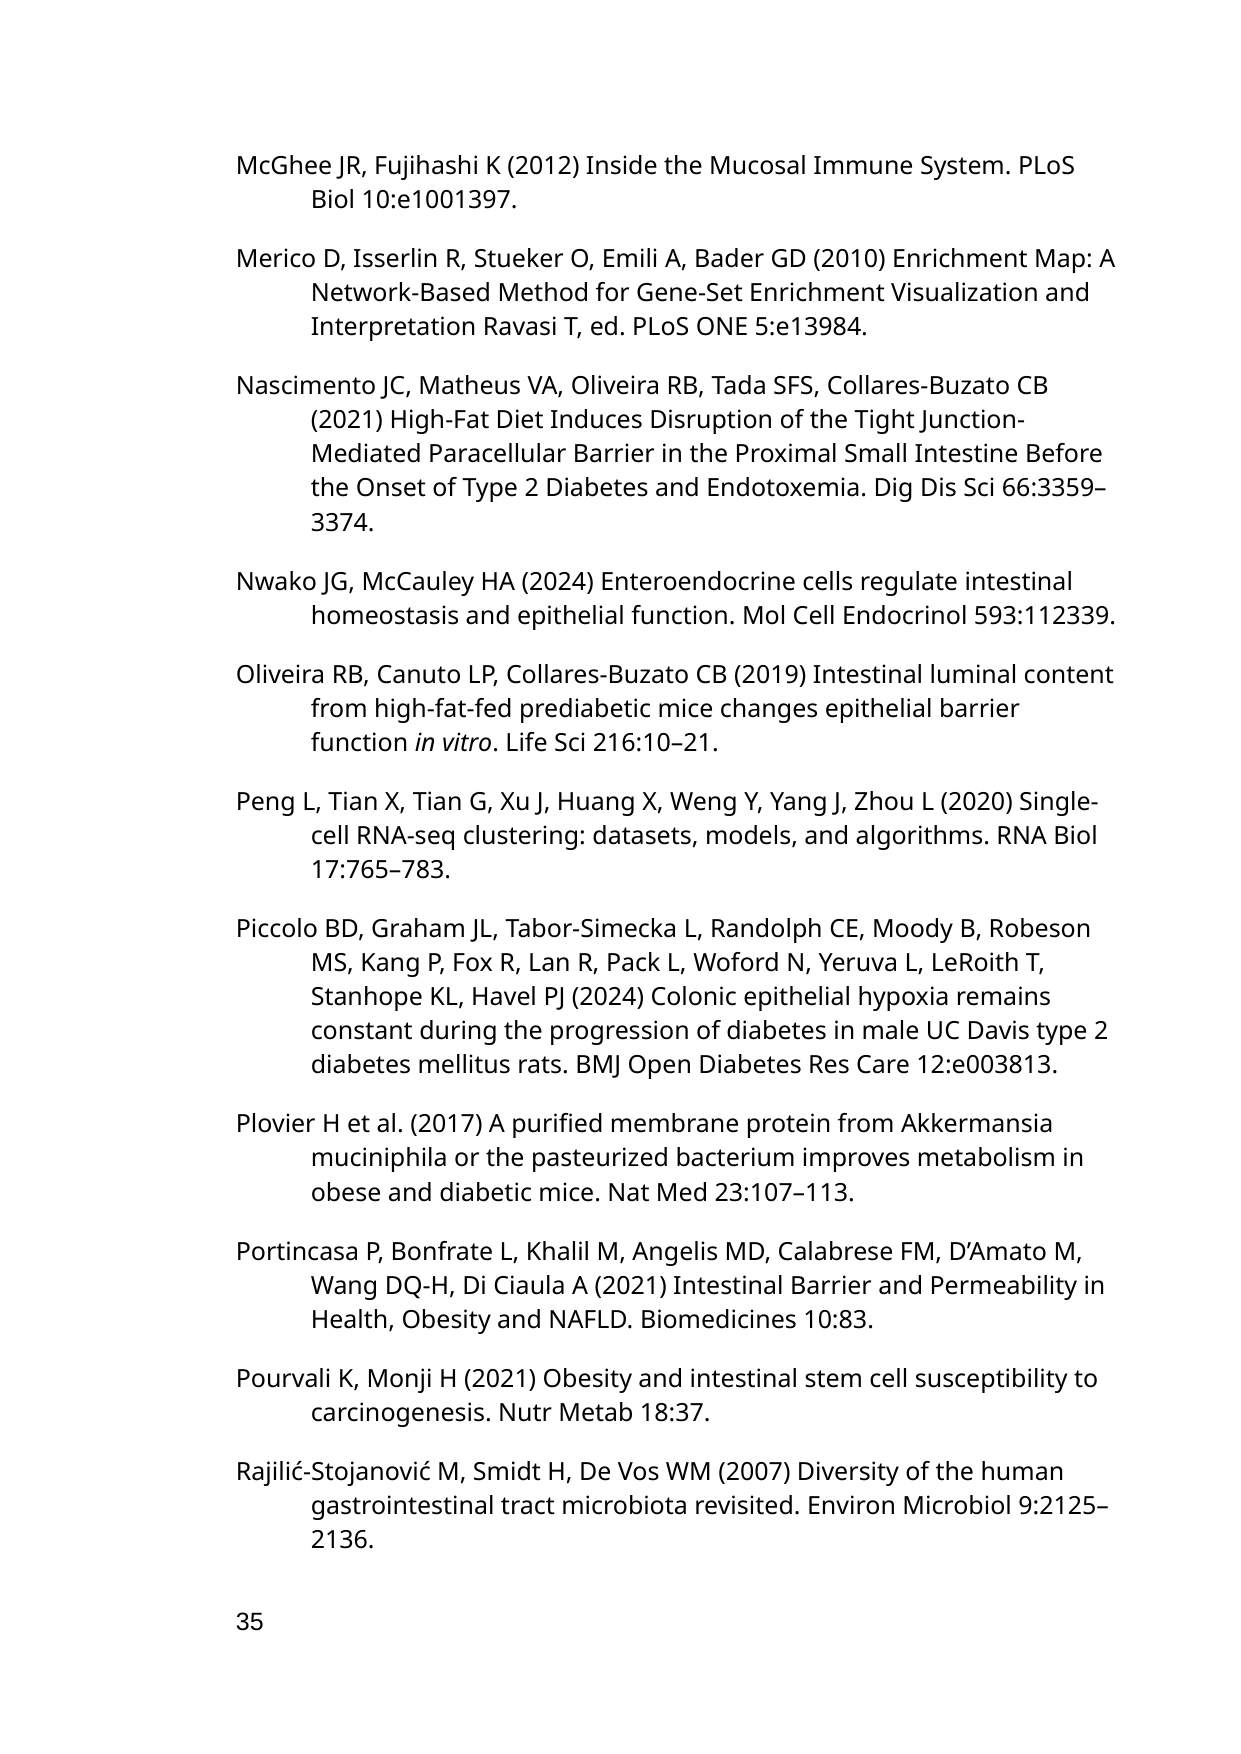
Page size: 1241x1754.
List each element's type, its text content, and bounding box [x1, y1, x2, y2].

text Pourvali K, Monji H (2021) Obesity and intestinal stem cell susceptibility to carcinogenesis. Nutr Metab 18:37. [236, 1360, 1122, 1428]
text Plovier H et al. (2017) A purified membrane protein from Akkermansia muciniphila or the pasteurized bacterium improves metabolism in obese and diabetic mice. Nat Med 23:107–113. [236, 1106, 1122, 1208]
text Peng L, Tian X, Tian G, Xu J, Huang X, Weng Y, Yang J, Zhou L (2020) Single-cell RNA-seq clustering: datasets, models, and algorithms. RNA Biol 17:765–783. [236, 783, 1122, 886]
text Nwako JG, McCauley HA (2024) Enteroendocrine cells regulate intestinal homeostasis and epithelial function. Mol Cell Endocrinol 593:112339. [236, 563, 1122, 631]
text Merico D, Isserlin R, Stueker O, Emili A, Bader GD (2010) Enrichment Map: A Network-Based Method for Gene-Set Enrichment Visualization and Interpretation Ravasi T, ed. PLoS ONE 5:e13984. [236, 241, 1122, 343]
text Piccolo BD, Graham JL, Tabor-Simecka L, Randolph CE, Moody B, Robeson MS, Kang P, Fox R, Lan R, Pack L, Woford N, Yeruva L, LeRoith T, Stanhope KL, Havel PJ (2024) Colonic epithelial hypoxia remains constant during the progression of diabetes in male UC Davis type 2 diabetes mellitus rats. BMJ Open Diabetes Res Care 12:e003813. [236, 911, 1122, 1081]
text Portincasa P, Bonfrate L, Khalil M, Angelis MD, Calabrese FM, D’Amato M, Wang DQ-H, Di Ciaula A (2021) Intestinal Barrier and Permeability in Health, Obesity and NAFLD. Biomedicines 10:83. [236, 1233, 1122, 1335]
text Nascimento JC, Matheus VA, Oliveira RB, Tada SFS, Collares-Buzato CB (2021) High-Fat Diet Induces Disruption of the Tight Junction-Mediated Paracellular Barrier in the Proximal Small Intestine Before the Onset of Type 2 Diabetes and Endotoxemia. Dig Dis Sci 66:3359–3374. [236, 368, 1122, 538]
text McGhee JR, Fujihashi K (2012) Inside the Mucosal Immune System. PLoS Biol 10:e1001397. [236, 148, 1122, 216]
text Oliveira RB, Canuto LP, Collares-Buzato CB (2019) Intestinal luminal content from high-fat-fed prediabetic mice changes epithelial barrier function in vitro. Life Sci 216:10–21. [236, 656, 1122, 758]
text Rajilić-Stojanović M, Smidt H, De Vos WM (2007) Diversity of the human gastrointestinal tract microbiota revisited. Environ Microbiol 9:2125–2136. [236, 1453, 1122, 1556]
